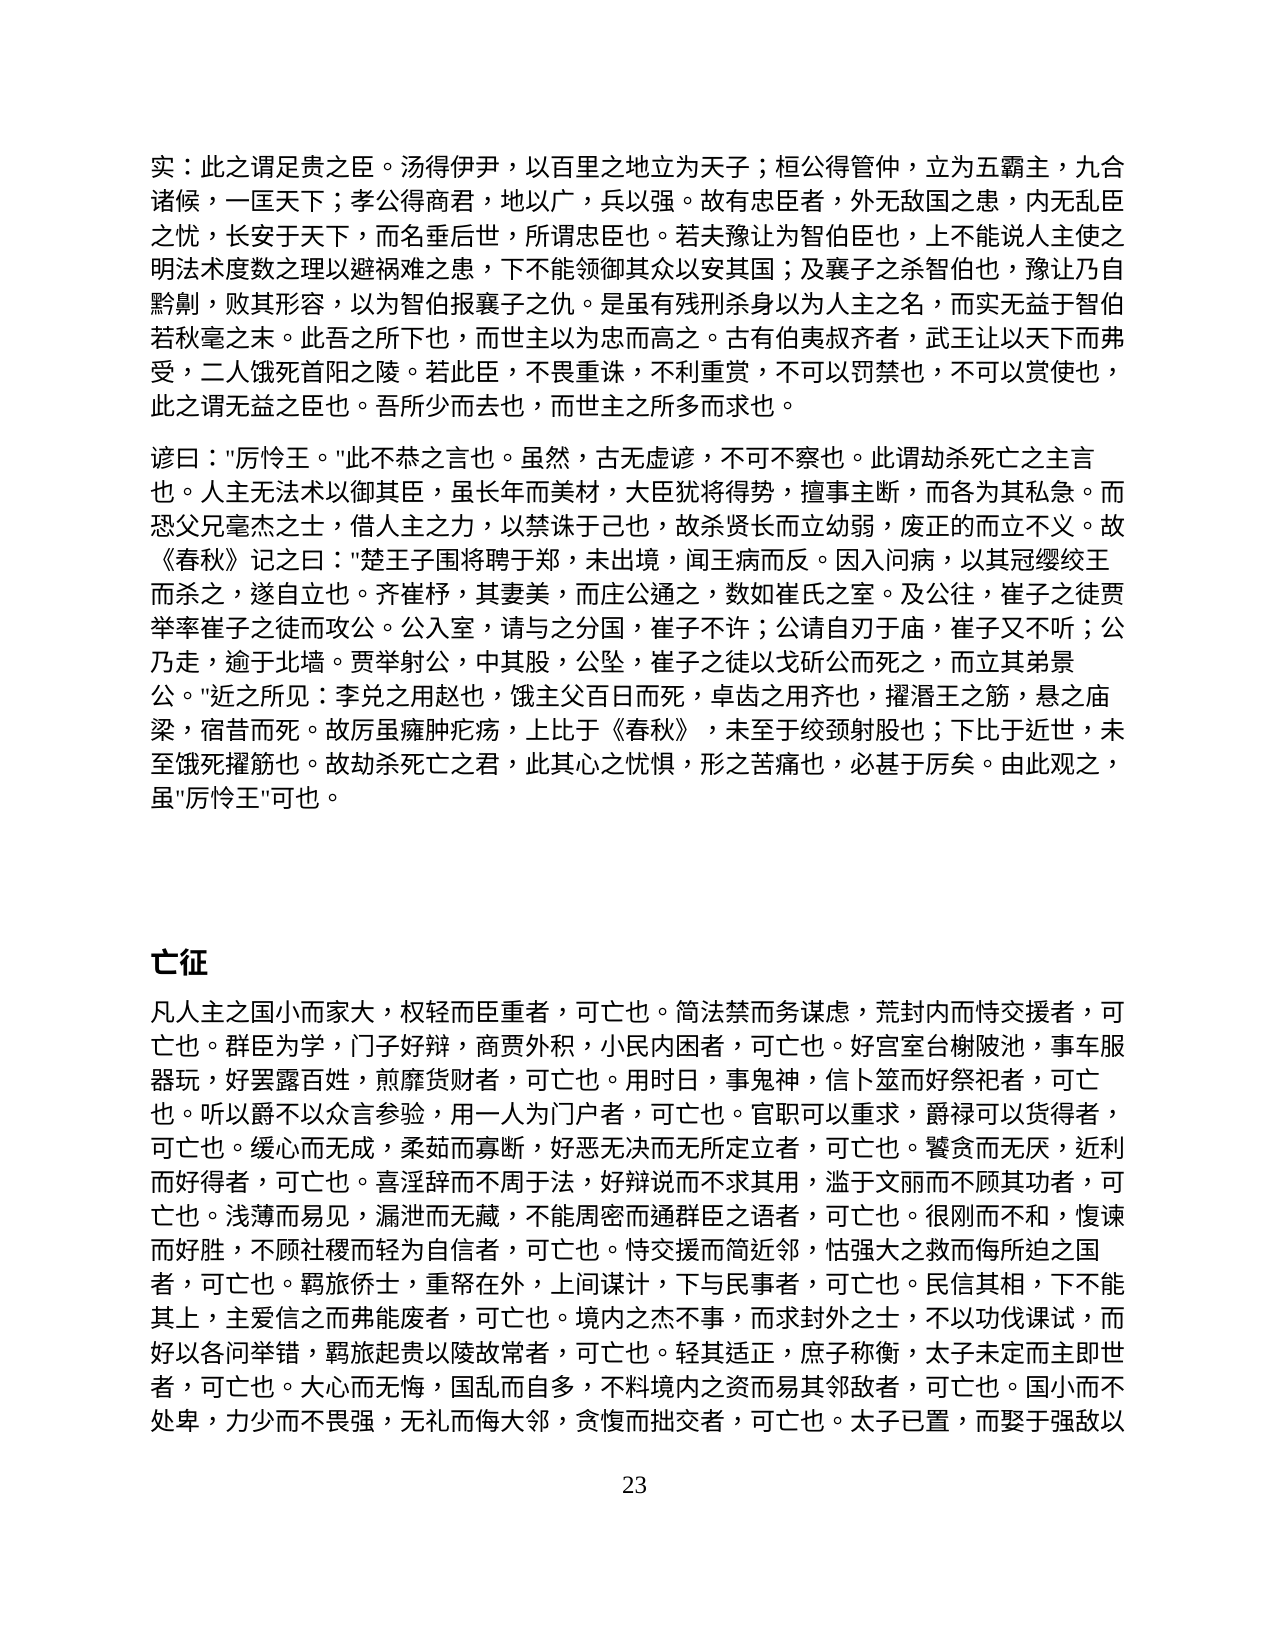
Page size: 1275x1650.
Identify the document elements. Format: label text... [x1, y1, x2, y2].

subtitle 亡征 [150, 942, 1125, 982]
text 凡人主之国小而家大，权轻而臣重者，可亡也。简法禁而务谋虑，荒封内而恃交援者，可亡也。群臣为学，门子好辩，商贾外积，小民内困者，可亡也。好宫室台榭陂池，事车服器玩，好罢露百姓，煎靡货财者，可亡也。用时日，事鬼神，信卜筮而好祭祀者，可亡也。听以爵不以众言参验，用一人为门户者，可亡也。官职可以重求，爵禄可以货得者，可亡也。缓心而无成，柔茹而寡断，好恶无决而无所定立者，可亡也。饕贪而无厌，近利而好得者，可亡也。喜淫辞而不周于法，好辩说而不求其用，滥于文丽而不顾其功者，可亡也。浅薄而易见，漏泄而无藏，不能周密而通群臣之语者，可亡也。很刚而不和，愎谏而好胜，不顾社稷而轻为自信者，可亡也。恃交援而简近邻，怙强大之救而侮所迫之国者，可亡也。羁旅侨士，重帑在外，上间谋计，下与民事者，可亡也。民信其相，下不能其上，主爱信之而弗能废者，可亡也。境内之杰不事，而求封外之士，不以功伐课试，而好以各问举错，羁旅起贵以陵故常者，可亡也。轻其适正，庶子称衡，太子未定而主即世者，可亡也。大心而无悔，国乱而自多，不料境内之资而易其邻敌者，可亡也。国小而不处卑，力少而不畏强，无礼而侮大邻，贪愎而拙交者，可亡也。太子已置，而娶于强敌以 [150, 994, 1125, 1437]
text 谚曰："厉怜王。"此不恭之言也。虽然，古无虚谚，不可不察也。此谓劫杀死亡之主言也。人主无法术以御其臣，虽长年而美材，大臣犹将得势，擅事主断，而各为其私急。而恐父兄毫杰之士，借人主之力，以禁诛于己也，故杀贤长而立幼弱，废正的而立不义。故《春秋》记之曰："楚王子围将聘于郑，未出境，闻王病而反。因入问病，以其冠缨绞王而杀之，遂自立也。齐崔杼，其妻美，而庄公通之，数如崔氏之室。及公往，崔子之徒贾举率崔子之徒而攻公。公入室，请与之分国，崔子不许；公请自刃于庙，崔子又不听；公乃走，逾于北墙。贾举射公，中其股，公坠，崔子之徒以戈斫公而死之，而立其弟景公。"近之所见：李兑之用赵也，饿主父百日而死，卓齿之用齐也，擢湣王之筋，悬之庙梁，宿昔而死。故厉虽癕肿疕疡，上比于《春秋》，未至于绞颈射股也；下比于近世，未至饿死擢筋也。故劫杀死亡之君，此其心之忧惧，形之苦痛也，必甚于厉矣。由此观之，虽"厉怜王"可也。 [150, 440, 1125, 815]
text 实：此之谓足贵之臣。汤得伊尹，以百里之地立为天子；桓公得管仲，立为五霸主，九合诸候，一匡天下；孝公得商君，地以广，兵以强。故有忠臣者，外无敌国之患，内无乱臣之忧，长安于天下，而名垂后世，所谓忠臣也。若夫豫让为智伯臣也，上不能说人主使之明法术度数之理以避祸难之患，下不能领御其众以安其国；及襄子之杀智伯也，豫让乃自黔劓，败其形容，以为智伯报襄子之仇。是虽有残刑杀身以为人主之名，而实无益于智伯若秋毫之末。此吾之所下也，而世主以为忠而高之。古有伯夷叔齐者，武王让以天下而弗受，二人饿死首阳之陵。若此臣，不畏重诛，不利重赏，不可以罚禁也，不可以赏使也，此之谓无益之臣也。吾所少而去也，而世主之所多而求也。 [150, 150, 1125, 422]
